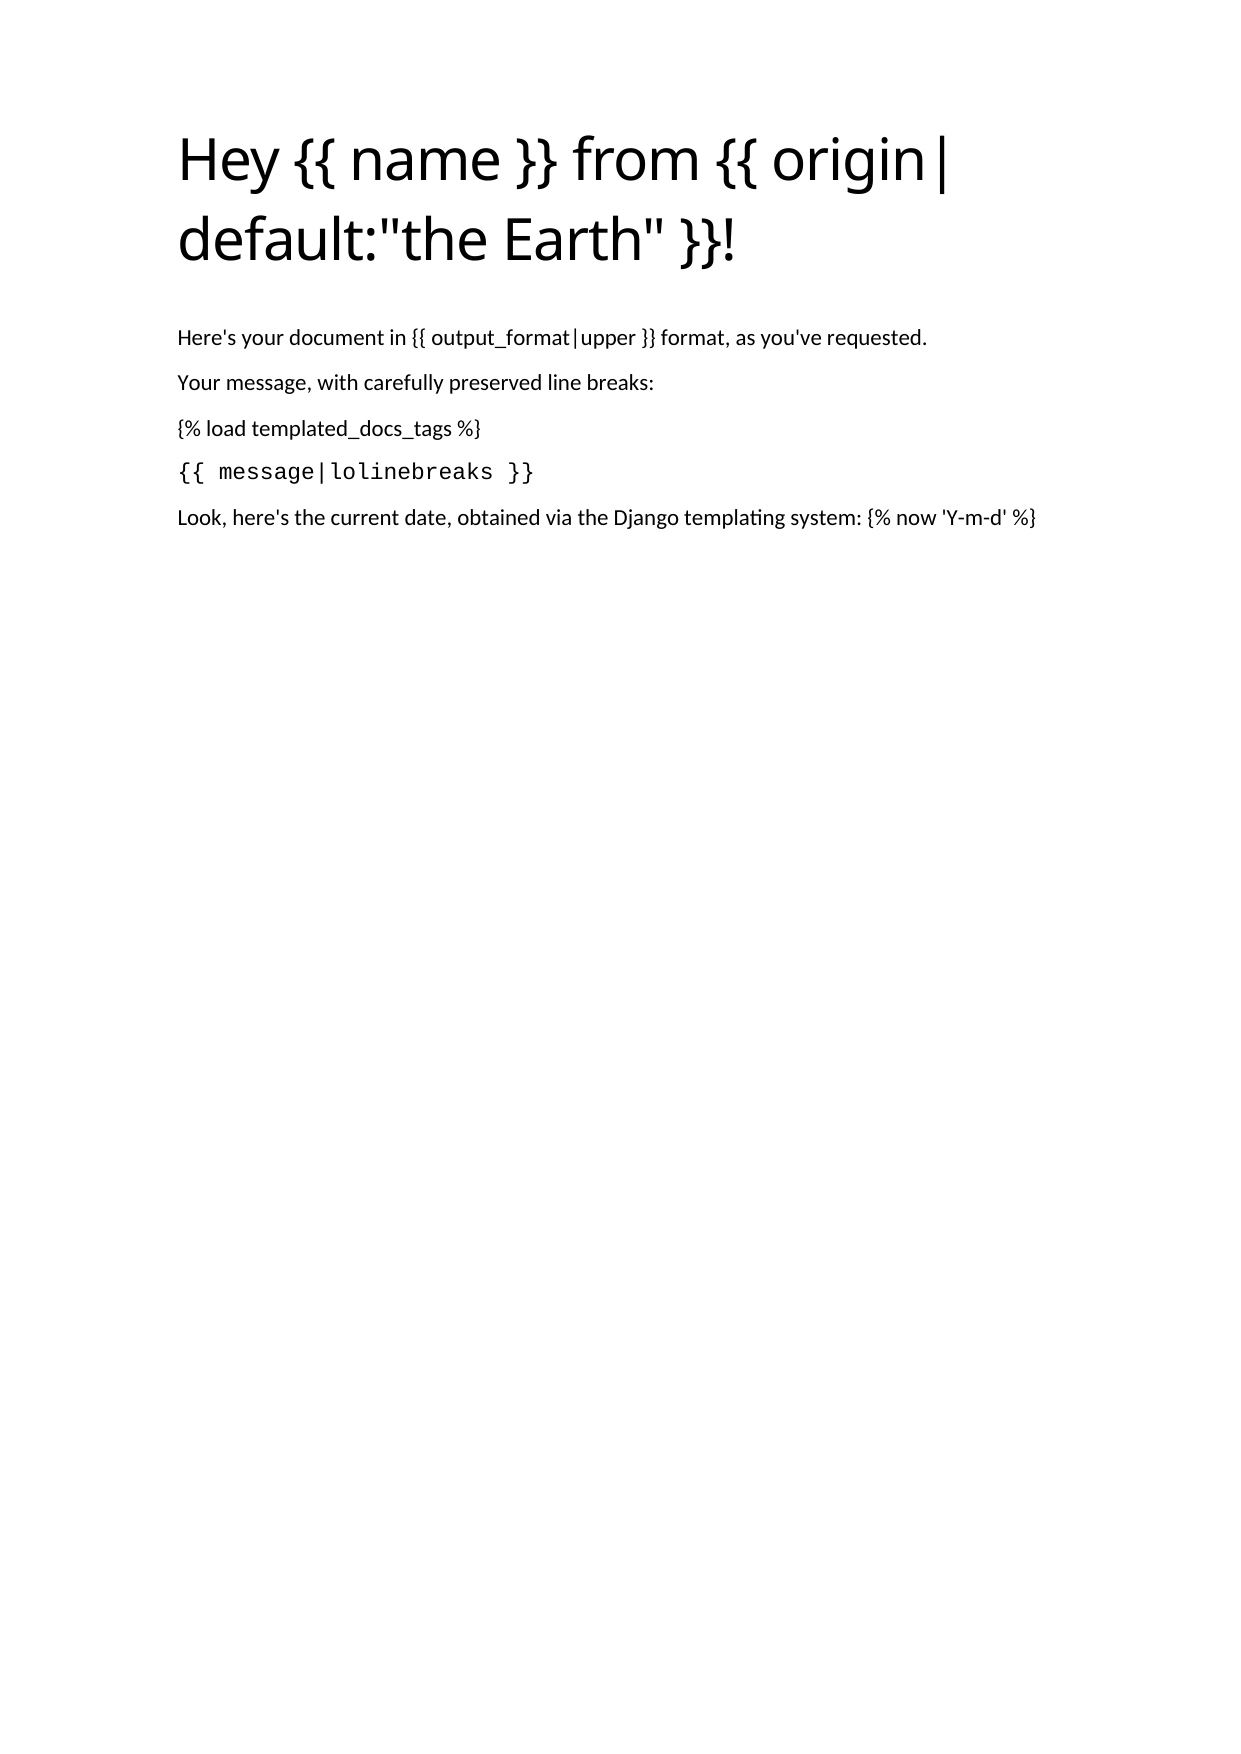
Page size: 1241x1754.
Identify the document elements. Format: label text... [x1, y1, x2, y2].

text Hey {{ name }} from {{ origin|default:"the Earth" }}! [177, 118, 1152, 277]
text Here's your document in {{ output_format|upper }} format, as you've requested. [177, 323, 1152, 351]
text {% load templated_docs_tags %} [177, 414, 1152, 442]
text {{ message|lolinebreaks }} [177, 460, 1152, 486]
text Your message, with carefully preserved line breaks: [177, 368, 1152, 397]
text Look, here's the current date, obtained via the Django templating system: {% now 'Y-m-d' %} [177, 503, 1152, 532]
